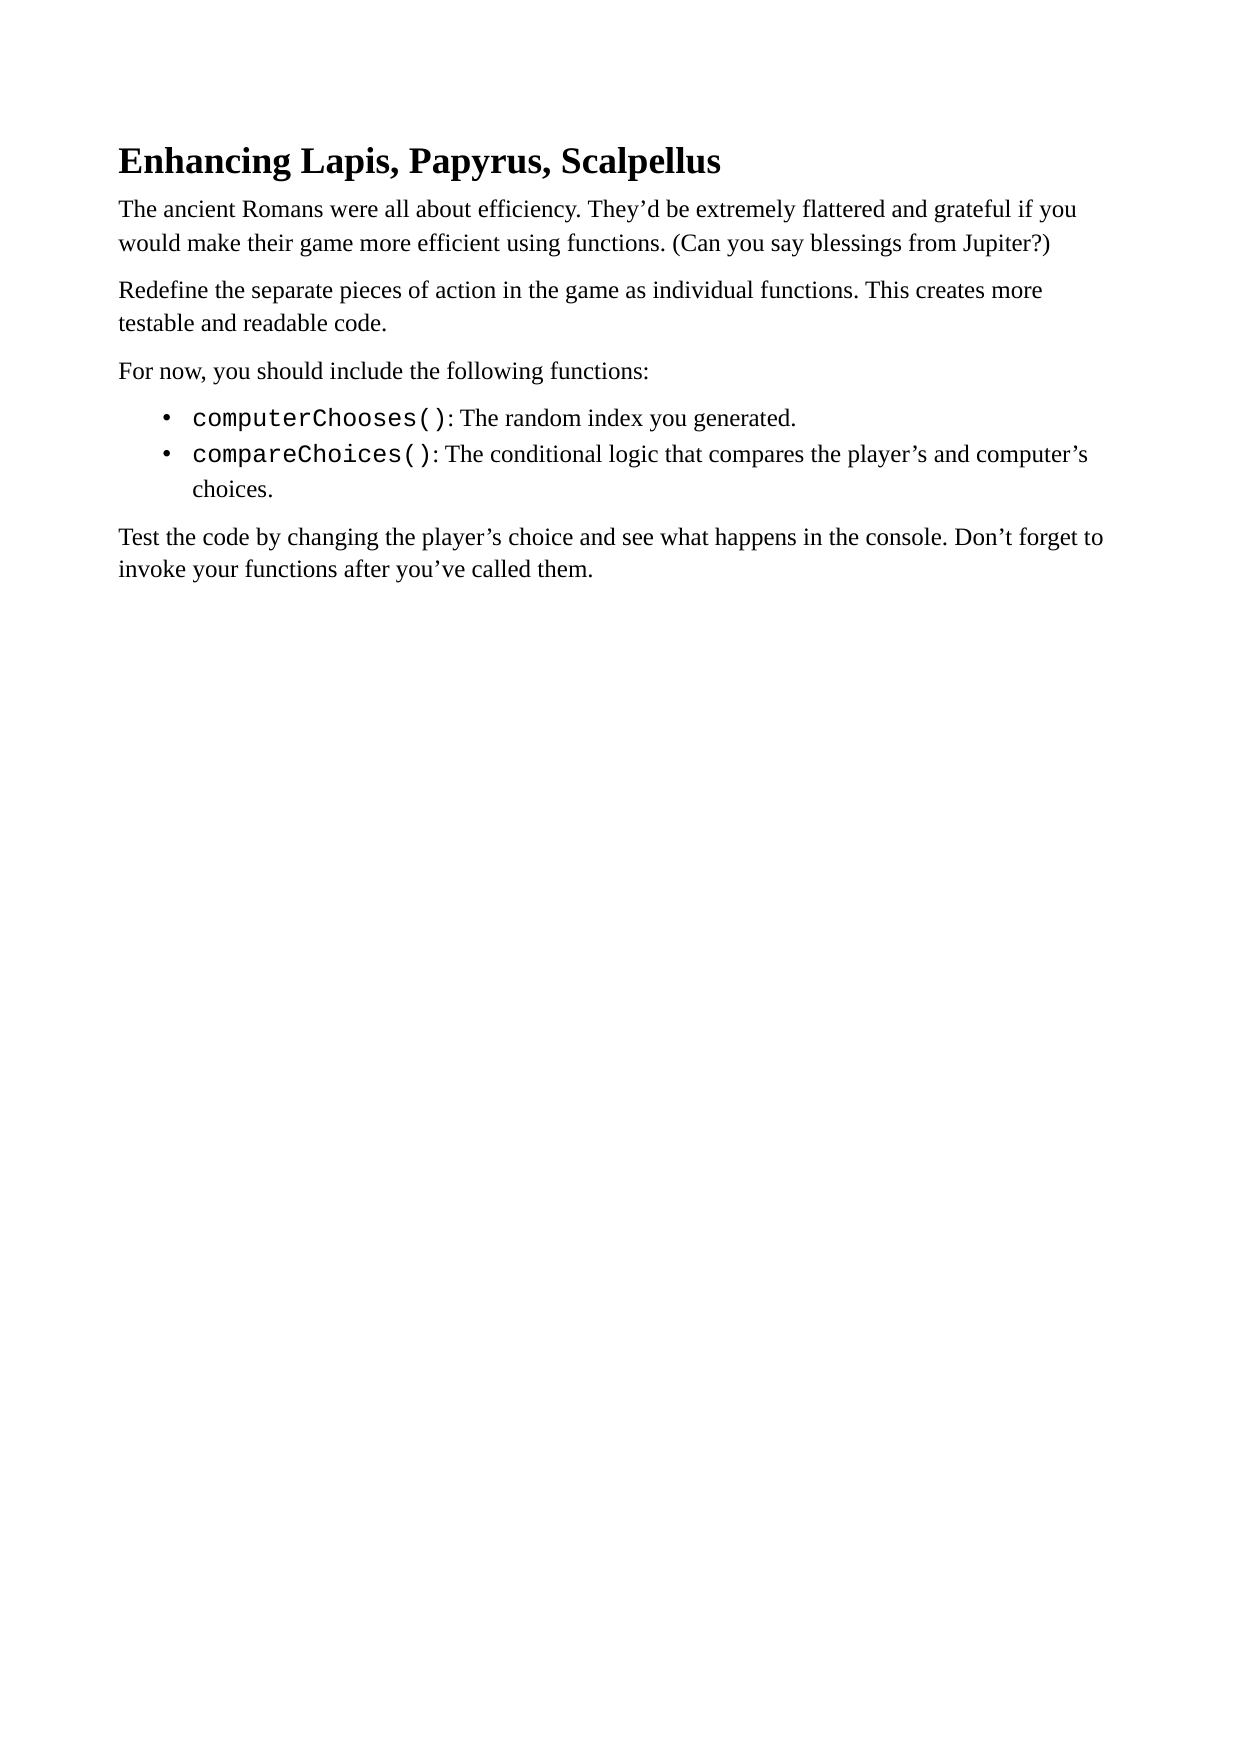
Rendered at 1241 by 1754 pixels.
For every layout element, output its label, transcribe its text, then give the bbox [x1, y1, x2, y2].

text For now, you should include the following functions: [118, 356, 1122, 384]
text Redefine the separate pieces of action in the game as individual functions. This creates more testable and readable code. [118, 275, 1122, 337]
list compareChoices(): The conditional logic that compares the player’s and computer’s choices. [162, 439, 1122, 503]
text The ancient Romans were all about efficiency. They’d be extremely flattered and grateful if you would make their game more efficient using functions. (Can you say blessings from Jupiter?) [118, 194, 1122, 256]
text Test the code by changing the player’s choice and see what happens in the console. Don’t forget to invoke your functions after you’ve called them. [118, 522, 1122, 583]
list computerChooses(): The random index you generated. [162, 403, 1122, 434]
subtitle Enhancing Lapis, Papyrus, Scalpellus [118, 139, 1122, 182]
